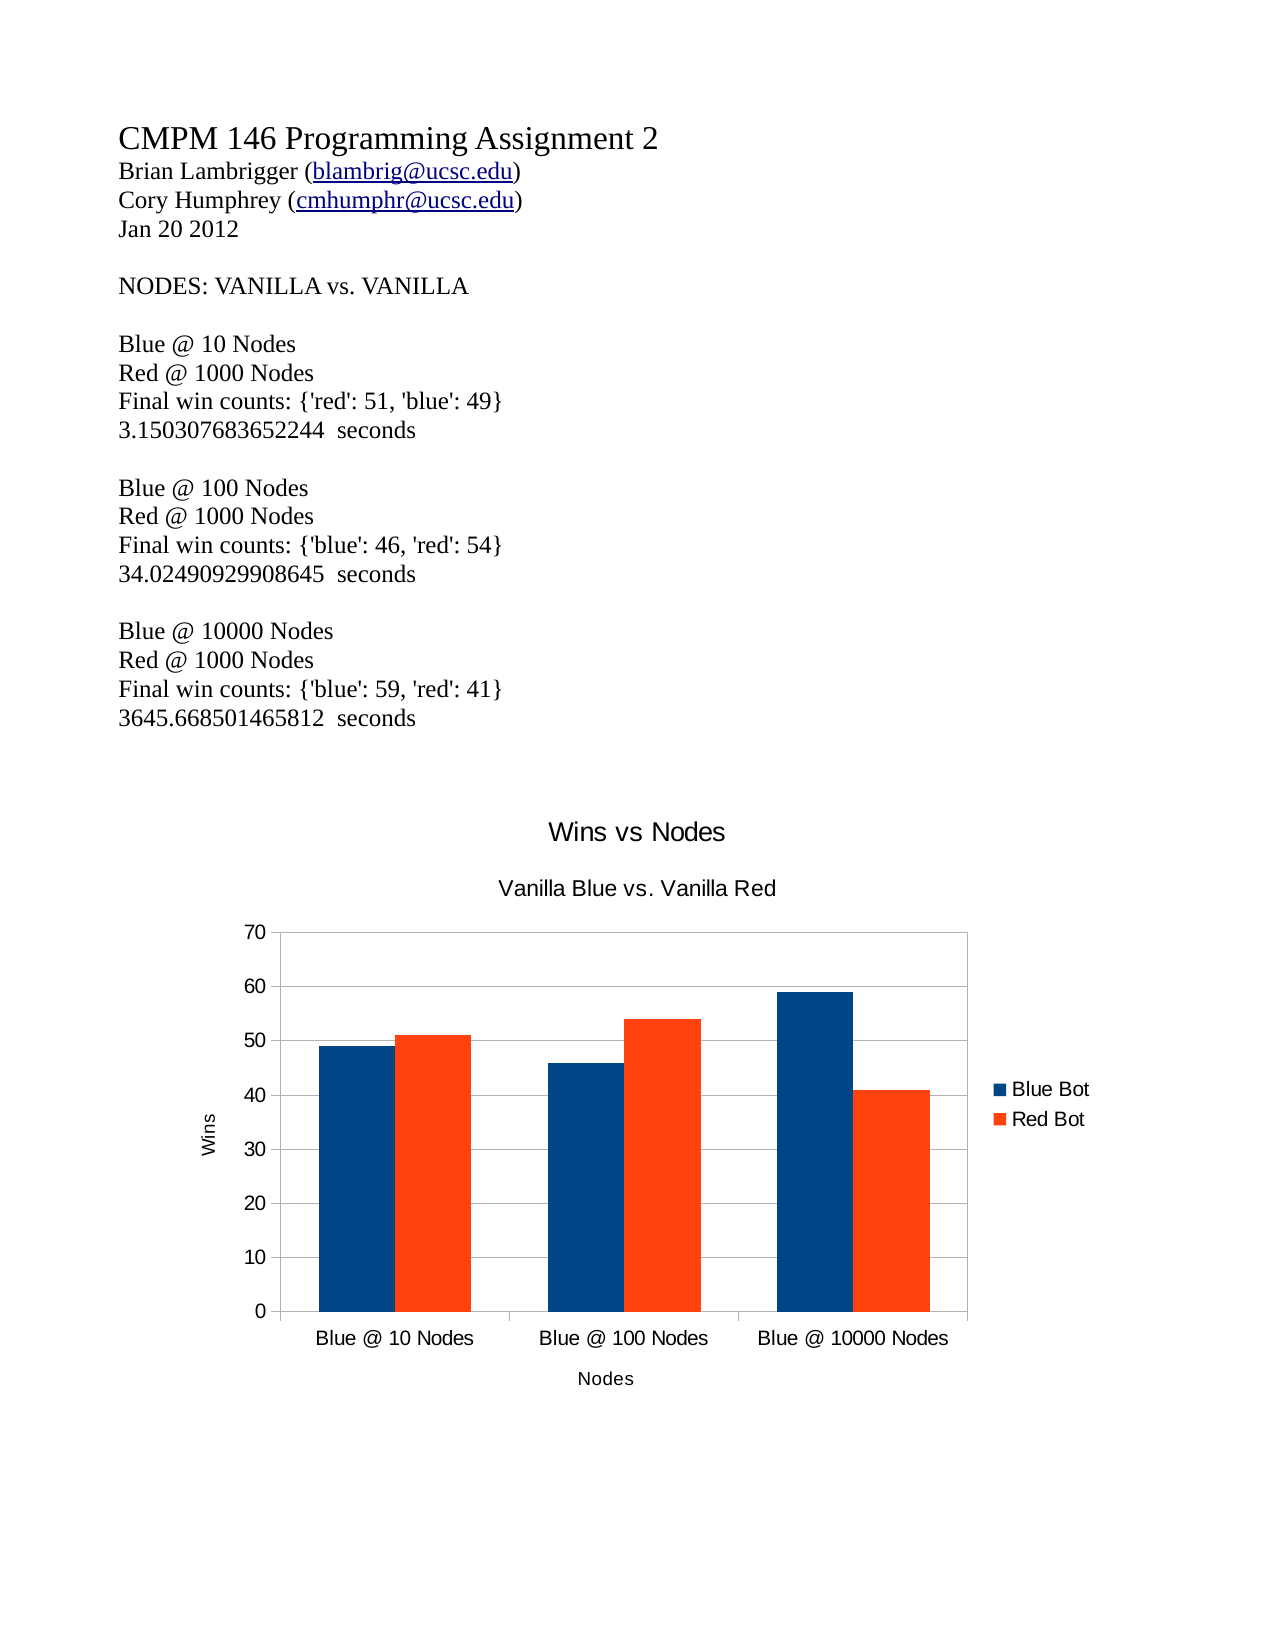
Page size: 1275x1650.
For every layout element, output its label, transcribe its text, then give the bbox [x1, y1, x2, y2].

text Final win counts: {'red': 51, 'blue': 49} [118, 386, 1157, 415]
text Red @ 1000 Nodes [118, 501, 1157, 530]
text Blue @ 100 Nodes [118, 473, 1157, 501]
text NODES: VANILLA vs. VANILLA [118, 271, 1157, 300]
text Final win counts: {'blue': 59, 'red': 41} [118, 674, 1157, 703]
text Red @ 1000 Nodes [118, 358, 1157, 386]
text Blue @ 10 Nodes [118, 329, 1157, 358]
text 34.02490929908645 seconds [118, 559, 1157, 588]
text 3.150307683652244 seconds [118, 415, 1157, 444]
text 3645.668501465812 seconds [118, 703, 1157, 731]
text CMPM 146 Programming Assignment 2 [118, 118, 1157, 156]
text Cory Humphrey (cmhumphr@ucsc.edu) [118, 185, 1157, 214]
text Brian Lambrigger (blambrig@ucsc.edu) [118, 156, 1157, 185]
text Blue @ 10000 Nodes [118, 616, 1157, 645]
text Final win counts: {'blue': 46, 'red': 54} [118, 530, 1157, 559]
text Jan 20 2012 [118, 214, 1157, 243]
text Red @ 1000 Nodes [118, 645, 1157, 674]
